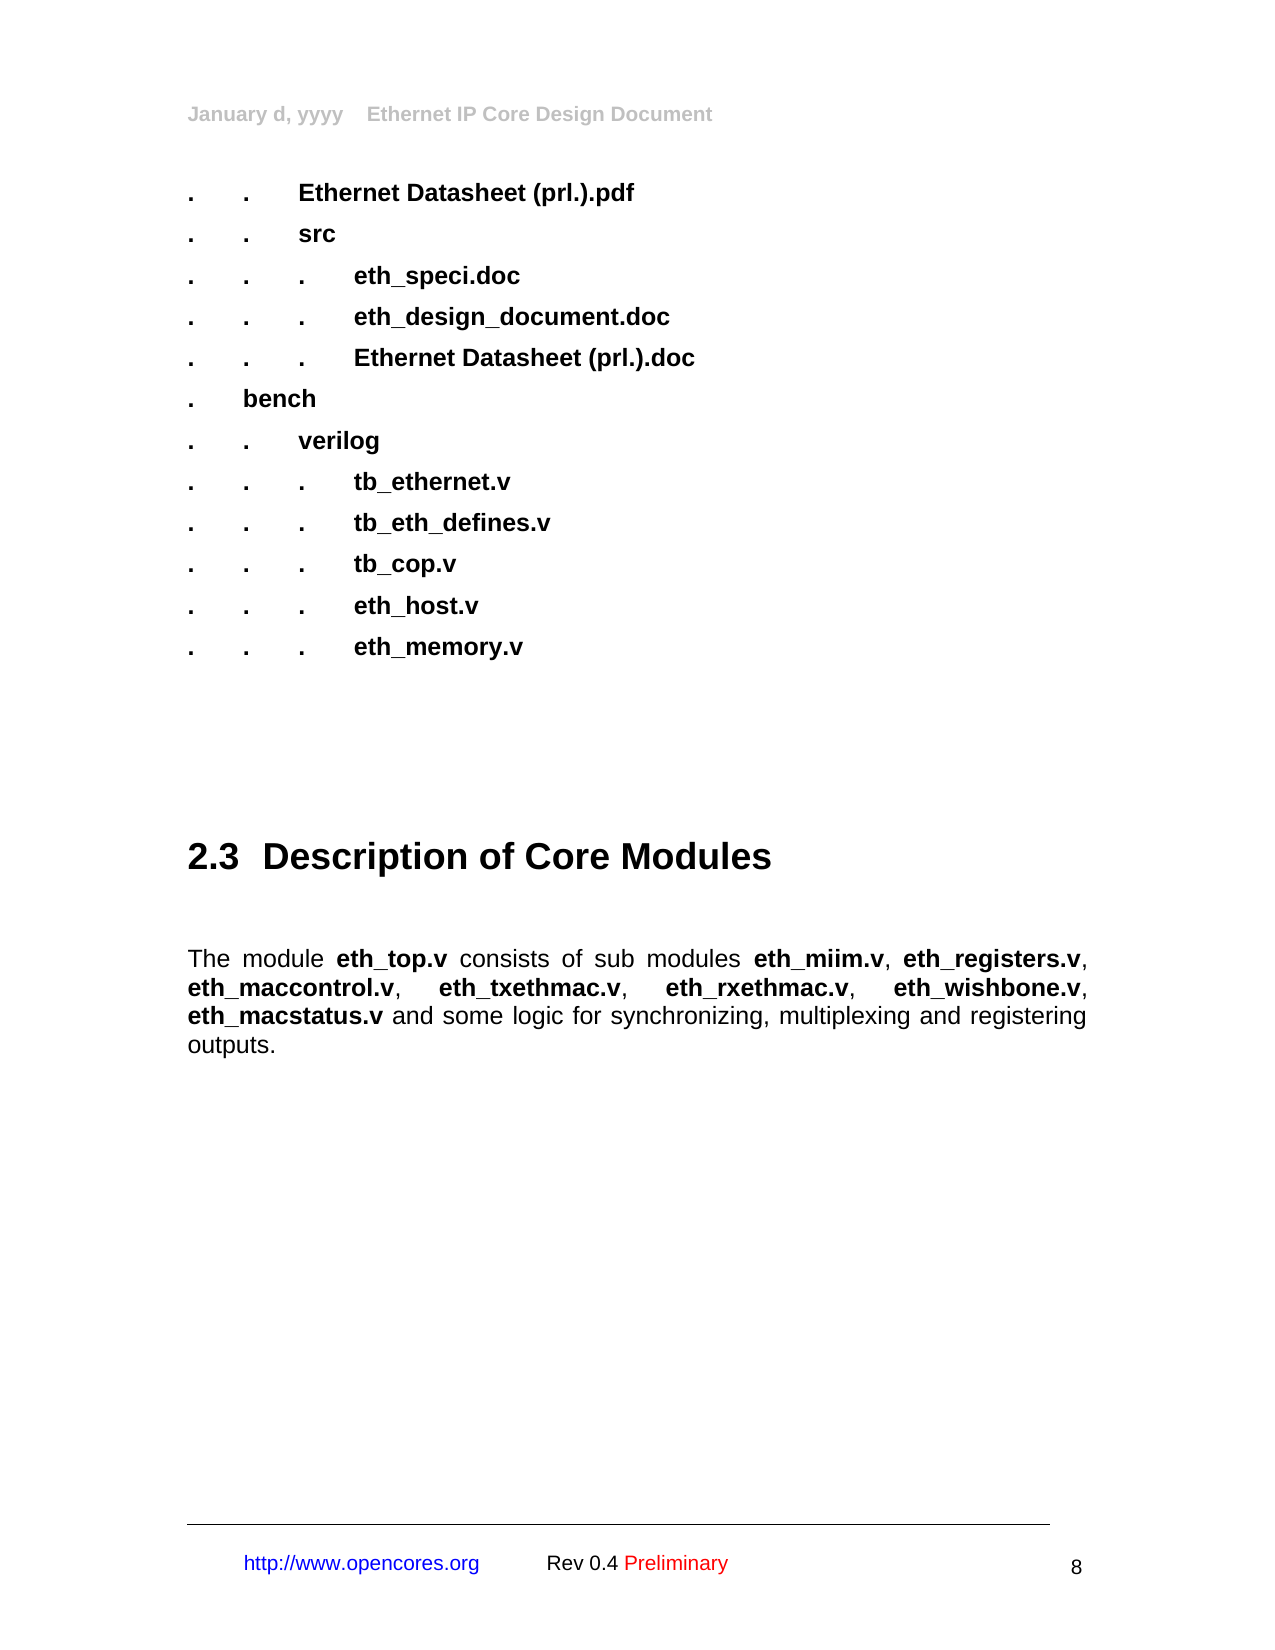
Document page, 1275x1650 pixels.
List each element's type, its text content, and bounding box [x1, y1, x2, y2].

text . . Ethernet Datasheet (prl.).pdf [187, 178, 1088, 207]
subtitle 2.3 Description of Core Modules [187, 834, 1088, 877]
text . . src [187, 219, 1088, 248]
text . . . tb_ethernet.v [187, 467, 1088, 496]
text The module eth_top.v consists of sub modules eth_miim.v, eth_registers.v, eth_maccontrol.v, eth_txethmac.v, eth_rxethmac.v, eth_wishbone.v, eth_macstatus.v and some logic for synchronizing, multiplexing and registering outputs. [187, 944, 1088, 1059]
text . . . Ethernet Datasheet (prl.).doc [187, 343, 1088, 372]
text . bench [187, 384, 1088, 413]
text . . . eth_host.v [187, 591, 1088, 619]
text . . . eth_speci.doc [187, 261, 1088, 289]
text . . . eth_design_document.doc [187, 302, 1088, 331]
text . . . tb_cop.v [187, 549, 1088, 578]
text . . verilog [187, 426, 1088, 454]
text . . . tb_eth_defines.v [187, 508, 1088, 537]
text . . . eth_memory.v [187, 632, 1088, 661]
